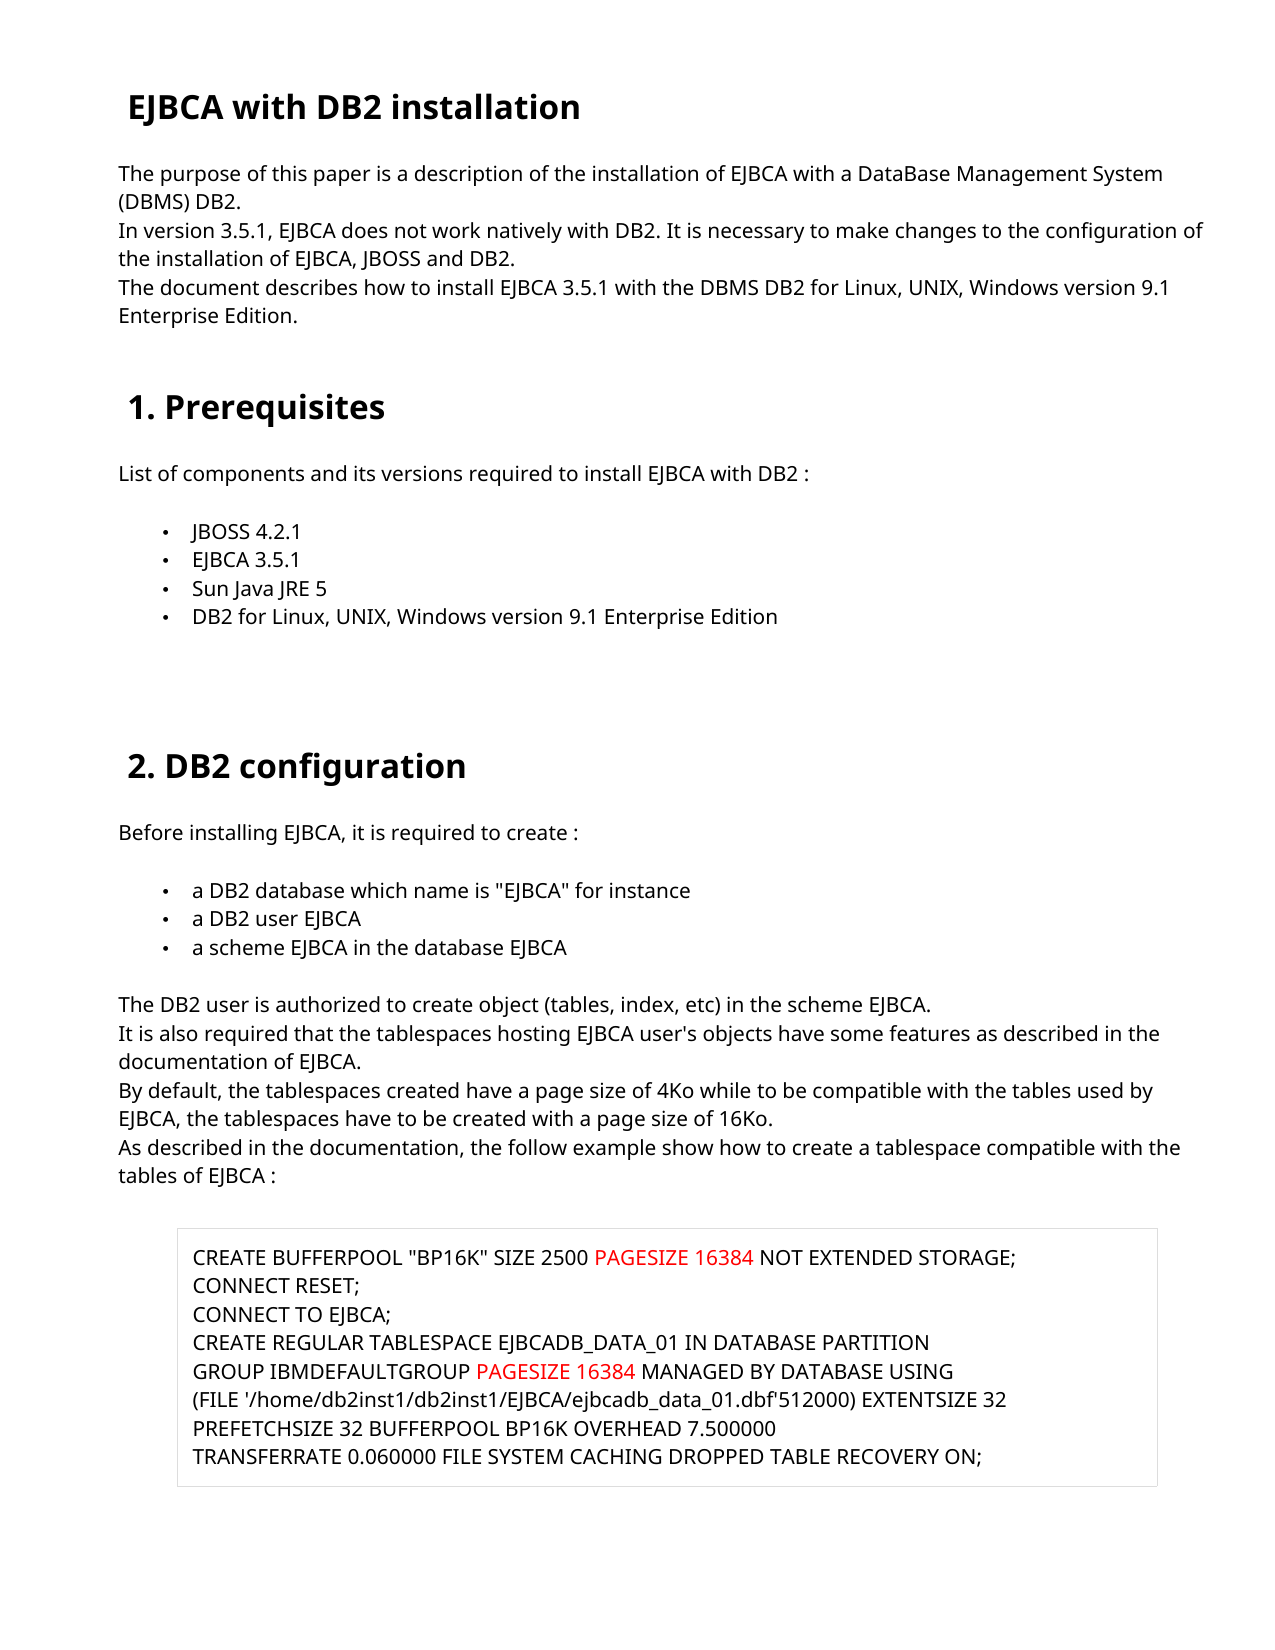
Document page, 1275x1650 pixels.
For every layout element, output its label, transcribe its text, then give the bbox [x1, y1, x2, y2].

text The DB2 user is authorized to create object (tables, index, etc) in the scheme EJBCA. It is also required that the tablespaces hosting EJBCA user's objects have some features as described in the documentation of EJBCA. By default, the tablespaces created have a page size of 4Ko while to be compatible with the tables used by EJBCA, the tablespaces have to be created with a page size of 16Ko. As described in the documentation, the follow example show how to create a tablespace compatible with the tables of EJBCA : [118, 991, 1216, 1190]
text The purpose of this paper is a description of the installation of EJBCA with a DataBase Management System (DBMS) DB2. In version 3.5.1, EJBCA does not work natively with DB2. It is necessary to make changes to the configuration of the installation of EJBCA, JBOSS and DB2. The document describes how to install EJBCA 3.5.1 with the DBMS DB2 for Linux, UNIX, Windows version 9.1 Enterprise Edition. [118, 159, 1216, 329]
list a DB2 user EJBCA [162, 904, 1216, 933]
list a scheme EJBCA in the database EJBCA [162, 933, 1216, 961]
list Sun Java JRE 5 [162, 574, 1216, 602]
list DB2 for Linux, UNIX, Windows version 9.1 Enterprise Edition [162, 602, 1216, 631]
subtitle 1. Prerequisites [127, 384, 1207, 429]
subtitle EJBCA with DB2 installation [127, 84, 1207, 129]
text CREATE BUFFERPOOL "BP16K" SIZE 2500 PAGESIZE 16384 NOT EXTENDED STORAGE; CONNECT RESET; CONNECT TO EJBCA; CREATE REGULAR TABLESPACE EJBCADB_DATA_01 IN DATABASE PARTITION GROUP IBMDEFAULTGROUP PAGESIZE 16384 MANAGED BY DATABASE USING (FILE '/home/db2inst1/db2inst1/EJBCA/ejbcadb_data_01.dbf'512000) EXTENTSIZE 32 PREFETCHSIZE 32 BUFFERPOOL BP16K OVERHEAD 7.500000 TRANSFERRATE 0.060000 FILE SYSTEM CACHING DROPPED TABLE RECOVERY ON; [178, 1229, 1157, 1486]
text Before installing EJBCA, it is required to create : [118, 818, 1216, 846]
list a DB2 database which name is "EJBCA" for instance [162, 876, 1216, 904]
text List of components and its versions required to install EJBCA with DB2 : [118, 459, 1216, 487]
list JBOSS 4.2.1 [162, 517, 1216, 545]
subtitle 2. DB2 configuration [127, 743, 1207, 788]
list EJBCA 3.5.1 [162, 545, 1216, 574]
